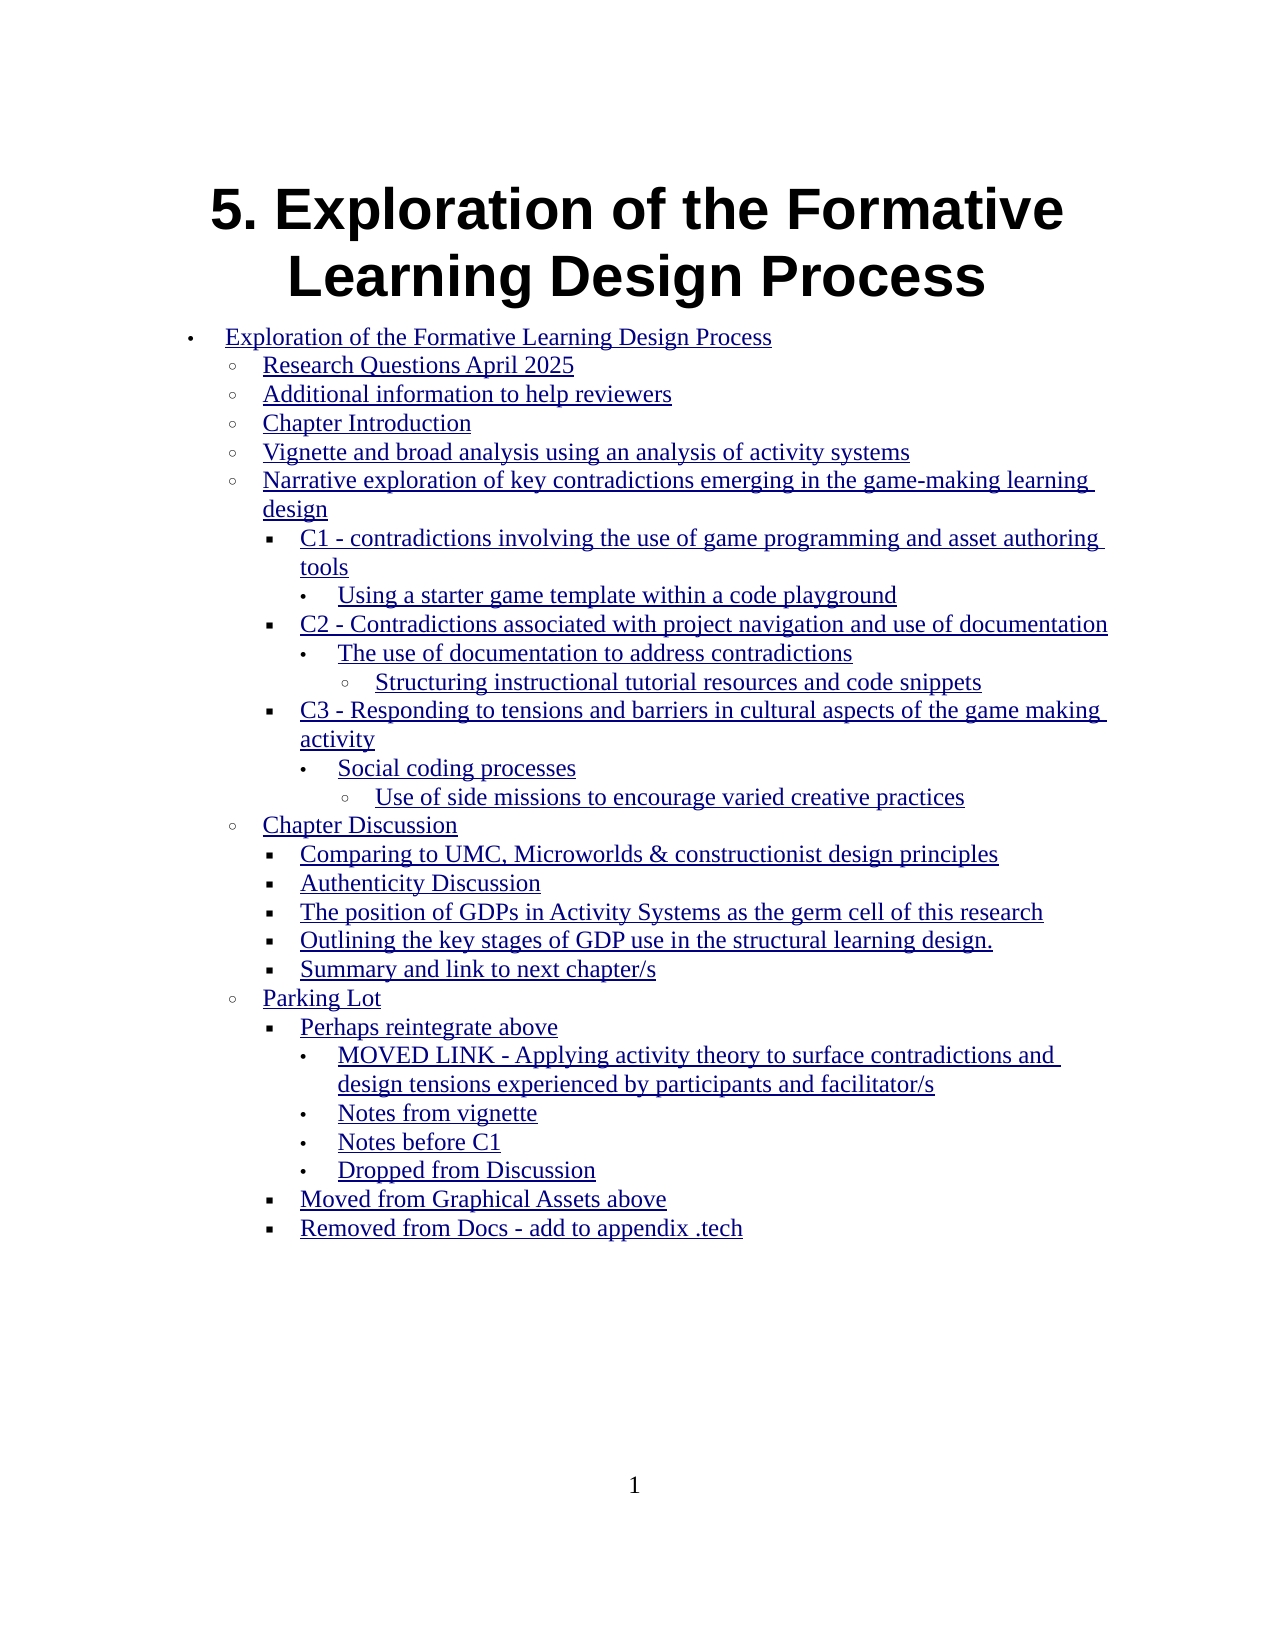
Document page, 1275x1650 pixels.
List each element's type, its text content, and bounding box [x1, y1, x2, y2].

list Parking Lot [225, 983, 1125, 1012]
list Dropped from Discussion [300, 1155, 1125, 1184]
list Chapter Discussion [225, 810, 1125, 839]
list C1 - contradictions involving the use of game programming and asset authoring tools [262, 523, 1125, 580]
list Notes before C1 [300, 1127, 1125, 1155]
list Outlining the key stages of GDP use in the structural learning design. [262, 925, 1125, 954]
list Exploration of the Formative Learning Design Process [187, 322, 1125, 350]
list Vignette and broad analysis using an analysis of activity systems [225, 437, 1125, 465]
list Additional information to help reviewers [225, 379, 1125, 408]
list C3 - Responding to tensions and barriers in cultural aspects of the game making activity [262, 695, 1125, 753]
title 5. Exploration of the Formative Learning Design Process [150, 175, 1125, 309]
list Summary and link to next chapter/s [262, 954, 1125, 983]
list Notes from vignette [300, 1098, 1125, 1127]
list Removed from Docs - add to appendix .tech [262, 1213, 1125, 1242]
list Research Questions April 2025 [225, 350, 1125, 379]
list C2 - Contradictions associated with project navigation and use of documentation [262, 609, 1125, 638]
list Social coding processes [300, 753, 1125, 782]
list Perhaps reintegrate above [262, 1012, 1125, 1040]
list Using a starter game template within a code playground [300, 580, 1125, 609]
list Use of side missions to encourage varied creative practices [337, 782, 1125, 810]
list MOVED LINK - Applying activity theory to surface contradictions and design tensions experienced by participants and facilitator/s [300, 1040, 1125, 1098]
list The position of GDPs in Activity Systems as the germ cell of this research [262, 897, 1125, 925]
list The use of documentation to address contradictions [300, 638, 1125, 667]
list Authenticity Discussion [262, 868, 1125, 897]
list Narrative exploration of key contradictions emerging in the game-making learning design [225, 465, 1125, 523]
list Comparing to UMC, Microworlds & constructionist design principles [262, 839, 1125, 868]
list Chapter Introduction [225, 408, 1125, 437]
list Moved from Graphical Assets above [262, 1184, 1125, 1213]
list Structuring instructional tutorial resources and code snippets [337, 667, 1125, 695]
